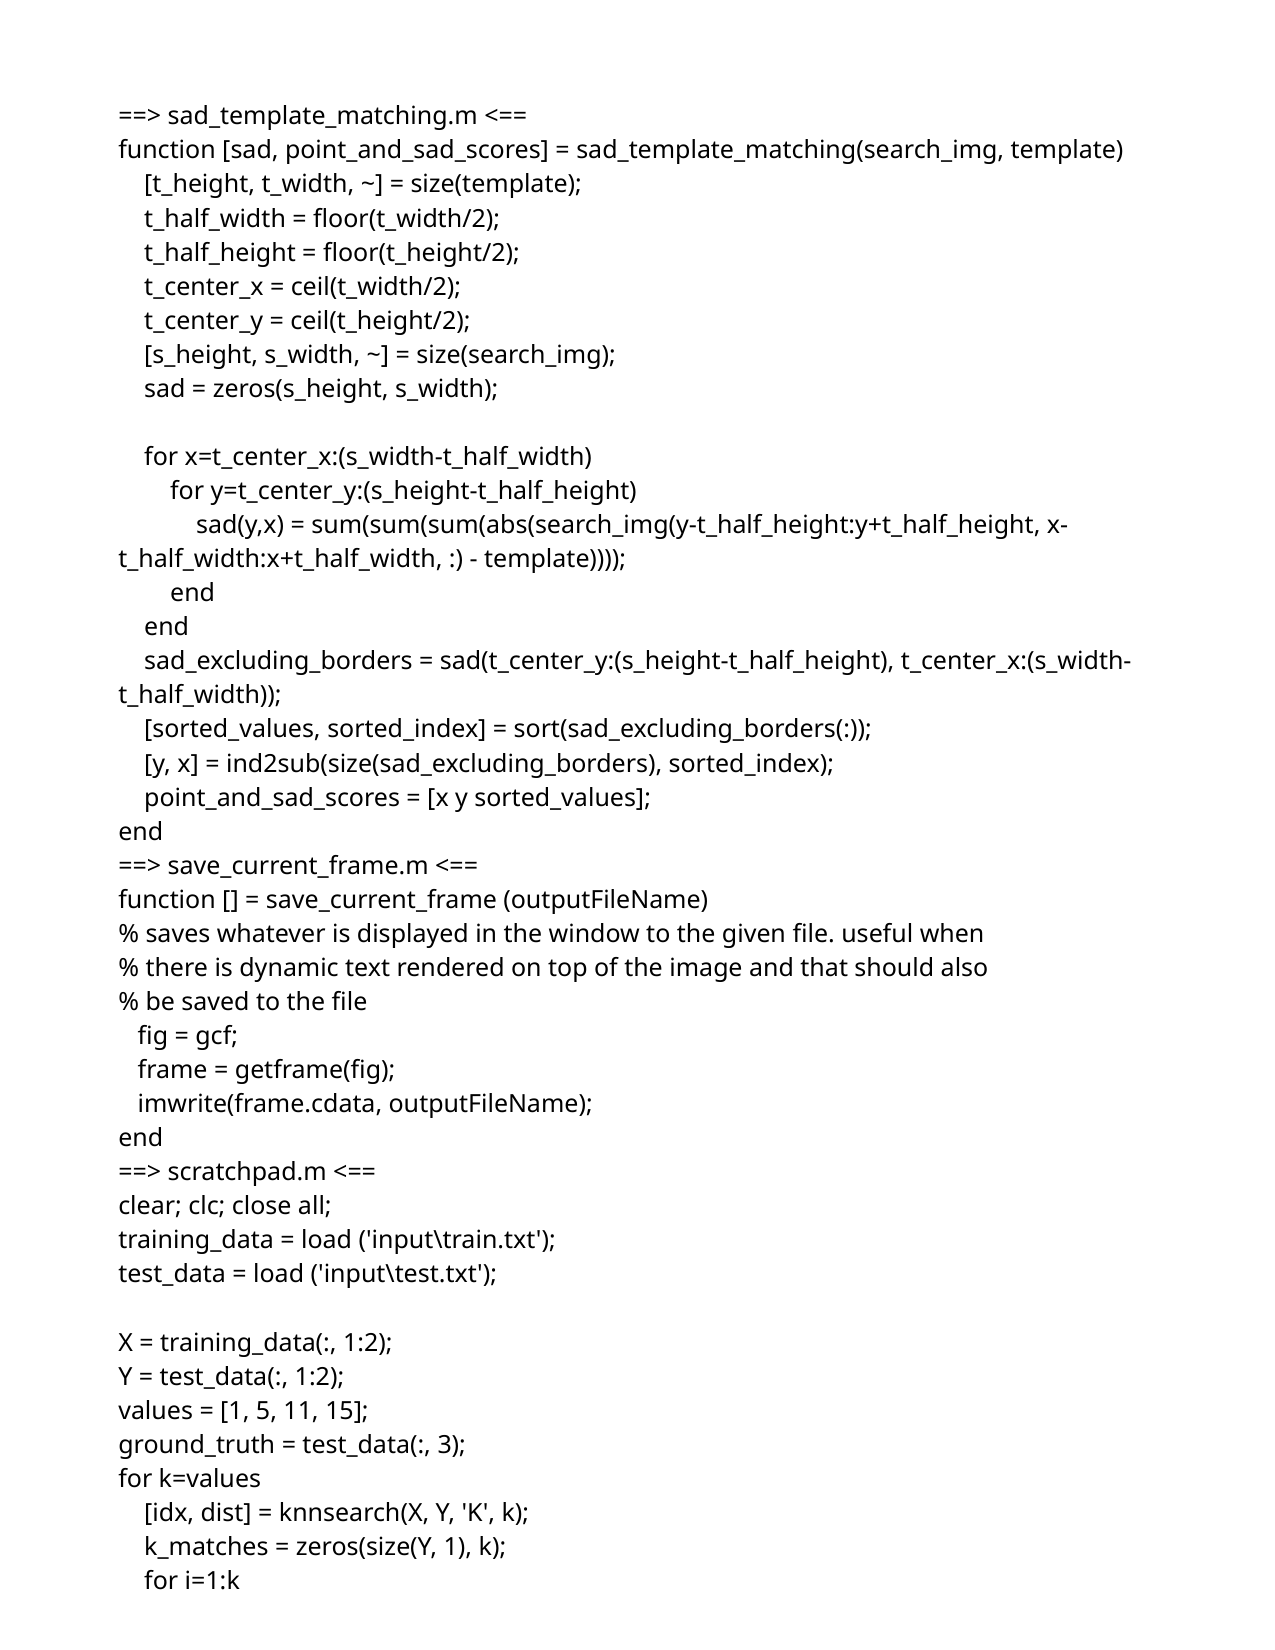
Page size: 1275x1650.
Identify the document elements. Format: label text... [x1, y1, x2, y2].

text t_center_x = ceil(t_width/2); [118, 268, 1157, 302]
text % saves whatever is displayed in the window to the given file. useful when [118, 916, 1157, 949]
text [y, x] = ind2sub(size(sad_excluding_borders), sorted_index); [118, 745, 1157, 779]
text for y=t_center_y:(s_height-t_half_height) [118, 473, 1157, 507]
text t_half_width = floor(t_width/2); [118, 200, 1157, 234]
text ==> save_current_frame.m <== [118, 847, 1157, 881]
text values = [1, 5, 11, 15]; [118, 1392, 1157, 1426]
text X = training_data(:, 1:2); [118, 1324, 1157, 1358]
text k_matches = zeros(size(Y, 1), k); [118, 1529, 1157, 1563]
text [sorted_values, sorted_index] = sort(sad_excluding_borders(:)); [118, 711, 1157, 745]
text t_center_y = ceil(t_height/2); [118, 302, 1157, 336]
text training_data = load ('input\train.txt'); [118, 1222, 1157, 1256]
text frame = getframe(fig); [118, 1052, 1157, 1086]
text for k=values [118, 1461, 1157, 1494]
text [idx, dist] = knnsearch(X, Y, 'K', k); [118, 1494, 1157, 1529]
text fig = gcf; [118, 1018, 1157, 1052]
text function [] = save_current_frame (outputFileName) [118, 881, 1157, 916]
text point_and_sad_scores = [x y sorted_values]; [118, 779, 1157, 813]
text sad = zeros(s_height, s_width); [118, 371, 1157, 404]
text end [118, 609, 1157, 643]
text Y = test_data(:, 1:2); [118, 1358, 1157, 1392]
text ground_truth = test_data(:, 3); [118, 1426, 1157, 1461]
text imwrite(frame.cdata, outputFileName); [118, 1086, 1157, 1120]
text for x=t_center_x:(s_width-t_half_width) [118, 439, 1157, 473]
text sad(y,x) = sum(sum(sum(abs(search_img(y-t_half_height:y+t_half_height, x-t_half_width:x+t_half_width, :) - template)))); [118, 507, 1157, 575]
text test_data = load ('input\test.txt'); [118, 1256, 1157, 1290]
text [s_height, s_width, ~] = size(search_img); [118, 336, 1157, 371]
text for i=1:k [118, 1563, 1157, 1597]
text % there is dynamic text rendered on top of the image and that should also [118, 949, 1157, 984]
text function [sad, point_and_sad_scores] = sad_template_matching(search_img, template) [118, 132, 1157, 166]
text sad_excluding_borders = sad(t_center_y:(s_height-t_half_height), t_center_x:(s_width-t_half_width)); [118, 643, 1157, 711]
text end [118, 575, 1157, 609]
text [t_height, t_width, ~] = size(template); [118, 166, 1157, 200]
text ==> sad_template_matching.m <== [118, 98, 1157, 132]
text clear; clc; close all; [118, 1188, 1157, 1222]
text end [118, 1120, 1157, 1154]
text t_half_height = floor(t_height/2); [118, 234, 1157, 268]
text end [118, 813, 1157, 847]
text ==> scratchpad.m <== [118, 1154, 1157, 1188]
text % be saved to the file [118, 984, 1157, 1018]
